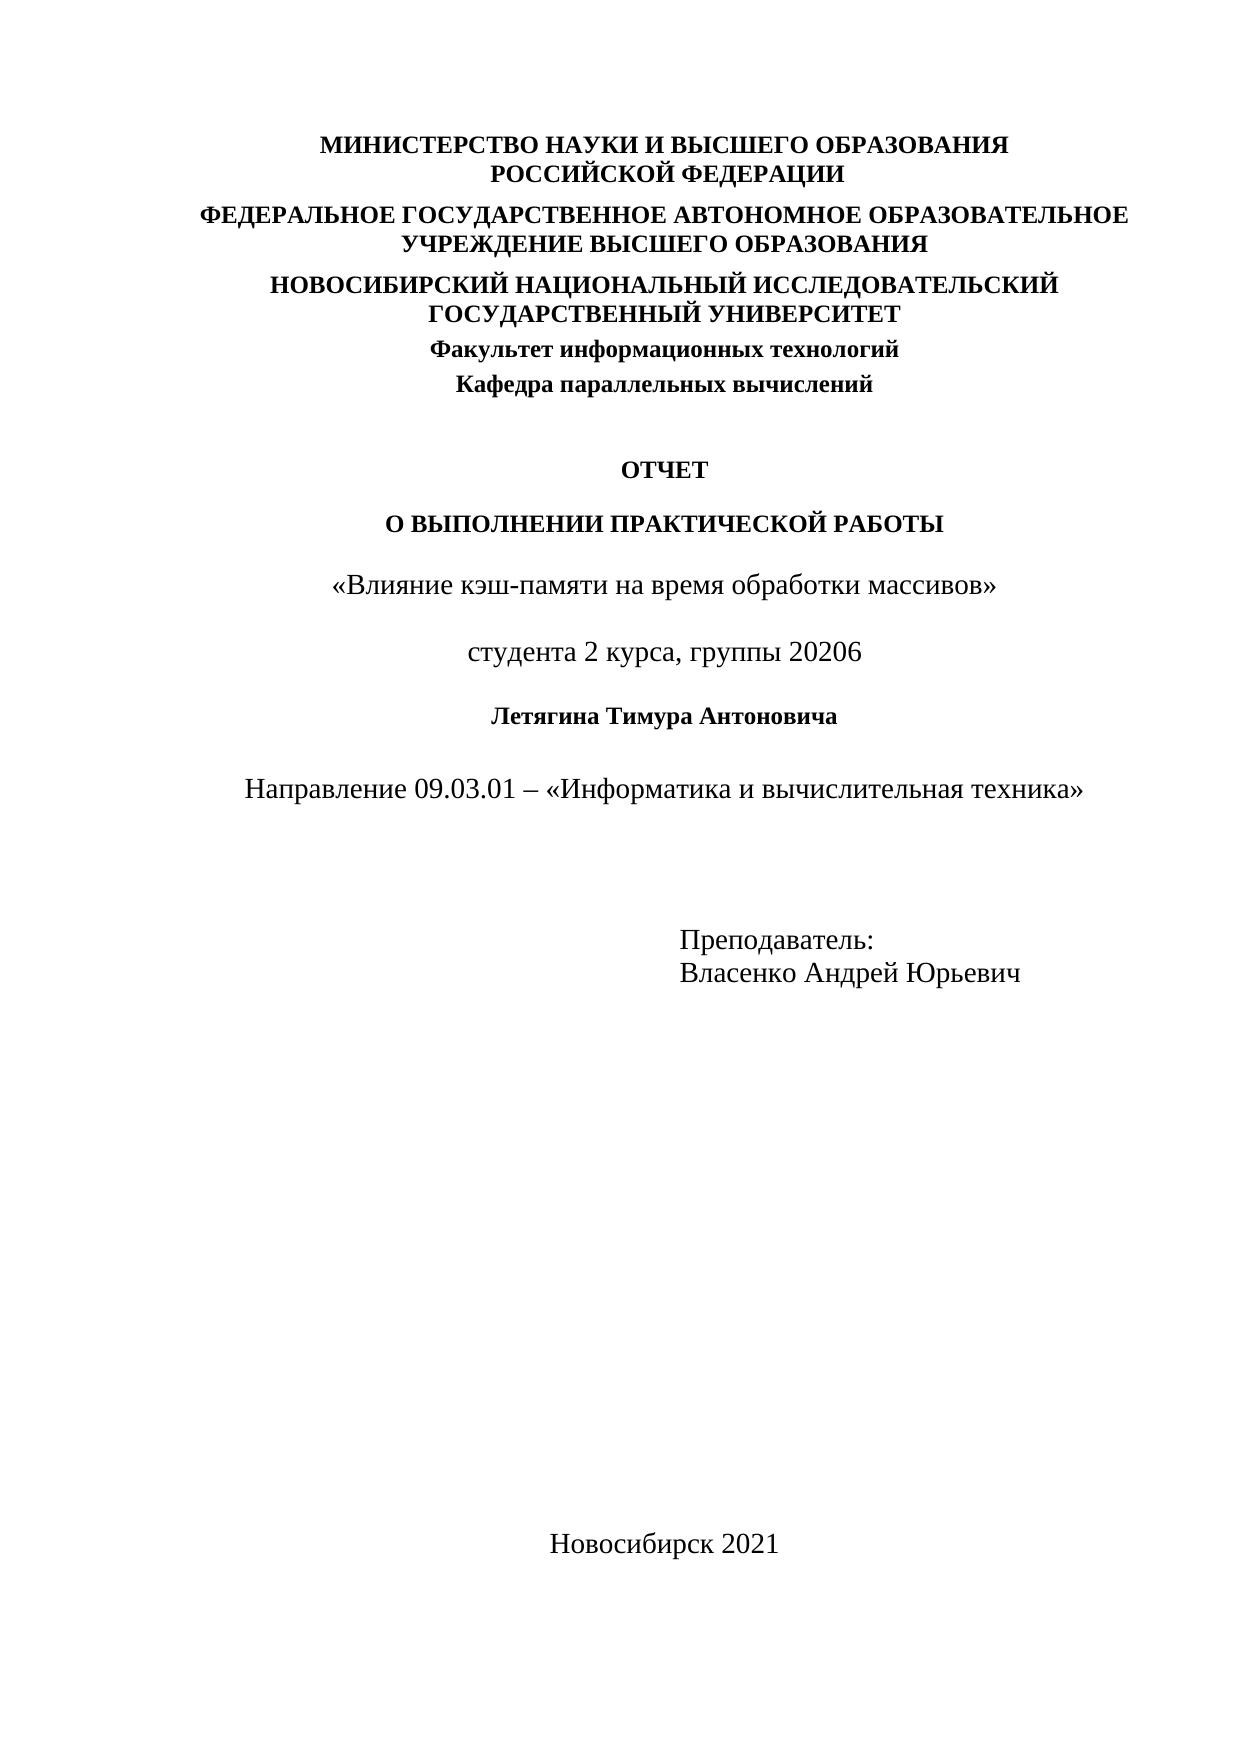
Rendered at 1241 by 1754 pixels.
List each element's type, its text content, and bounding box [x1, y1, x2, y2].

subtitle ОТЧЕТ [177, 456, 1152, 484]
text Направление 09.03.01 – «Информатика и вычислительная техника» [177, 771, 1152, 804]
text Кафедра параллельных вычислений [177, 369, 1152, 398]
text Новосибирск 2021 [177, 1526, 1152, 1559]
subtitle НОВОСИБИРСКИЙ НАЦИОНАЛЬНЫЙ ИССЛЕДОВАТЕЛЬСКИЙ ГОСУДАРСТВЕННЫЙ УНИВЕРСИТЕТ [177, 271, 1152, 328]
subtitle МИНИСТЕРСТВО НАУКИ И ВЫСШЕГО ОБРАЗОВАНИЯ РОССИЙСКОЙ ФЕДЕРАЦИИ [177, 131, 1152, 188]
text студента 2 курса, группы 20206 [177, 634, 1152, 667]
subtitle ФЕДЕРАЛЬНОЕ ГОСУДАРСТВЕННОЕ АВТОНОМНОЕ ОБРАЗОВАТЕЛЬНОЕ УЧРЕЖДЕНИЕ ВЫСШЕГО ОБРАЗОВАНИЯ [177, 201, 1152, 258]
text «Влияние кэш-памяти на время обработки массивов» [177, 567, 1152, 600]
text Преподаватель: [620, 922, 1152, 956]
text Летягина Тимура Антоновича [177, 701, 1152, 730]
text Власенко Андрей Юрьевич [620, 956, 1152, 989]
subtitle Факультет информационных технологий [177, 334, 1152, 363]
subtitle О ВЫПОЛНЕНИИ ПРАКТИЧЕСКОЙ РАБОТЫ [177, 509, 1152, 538]
